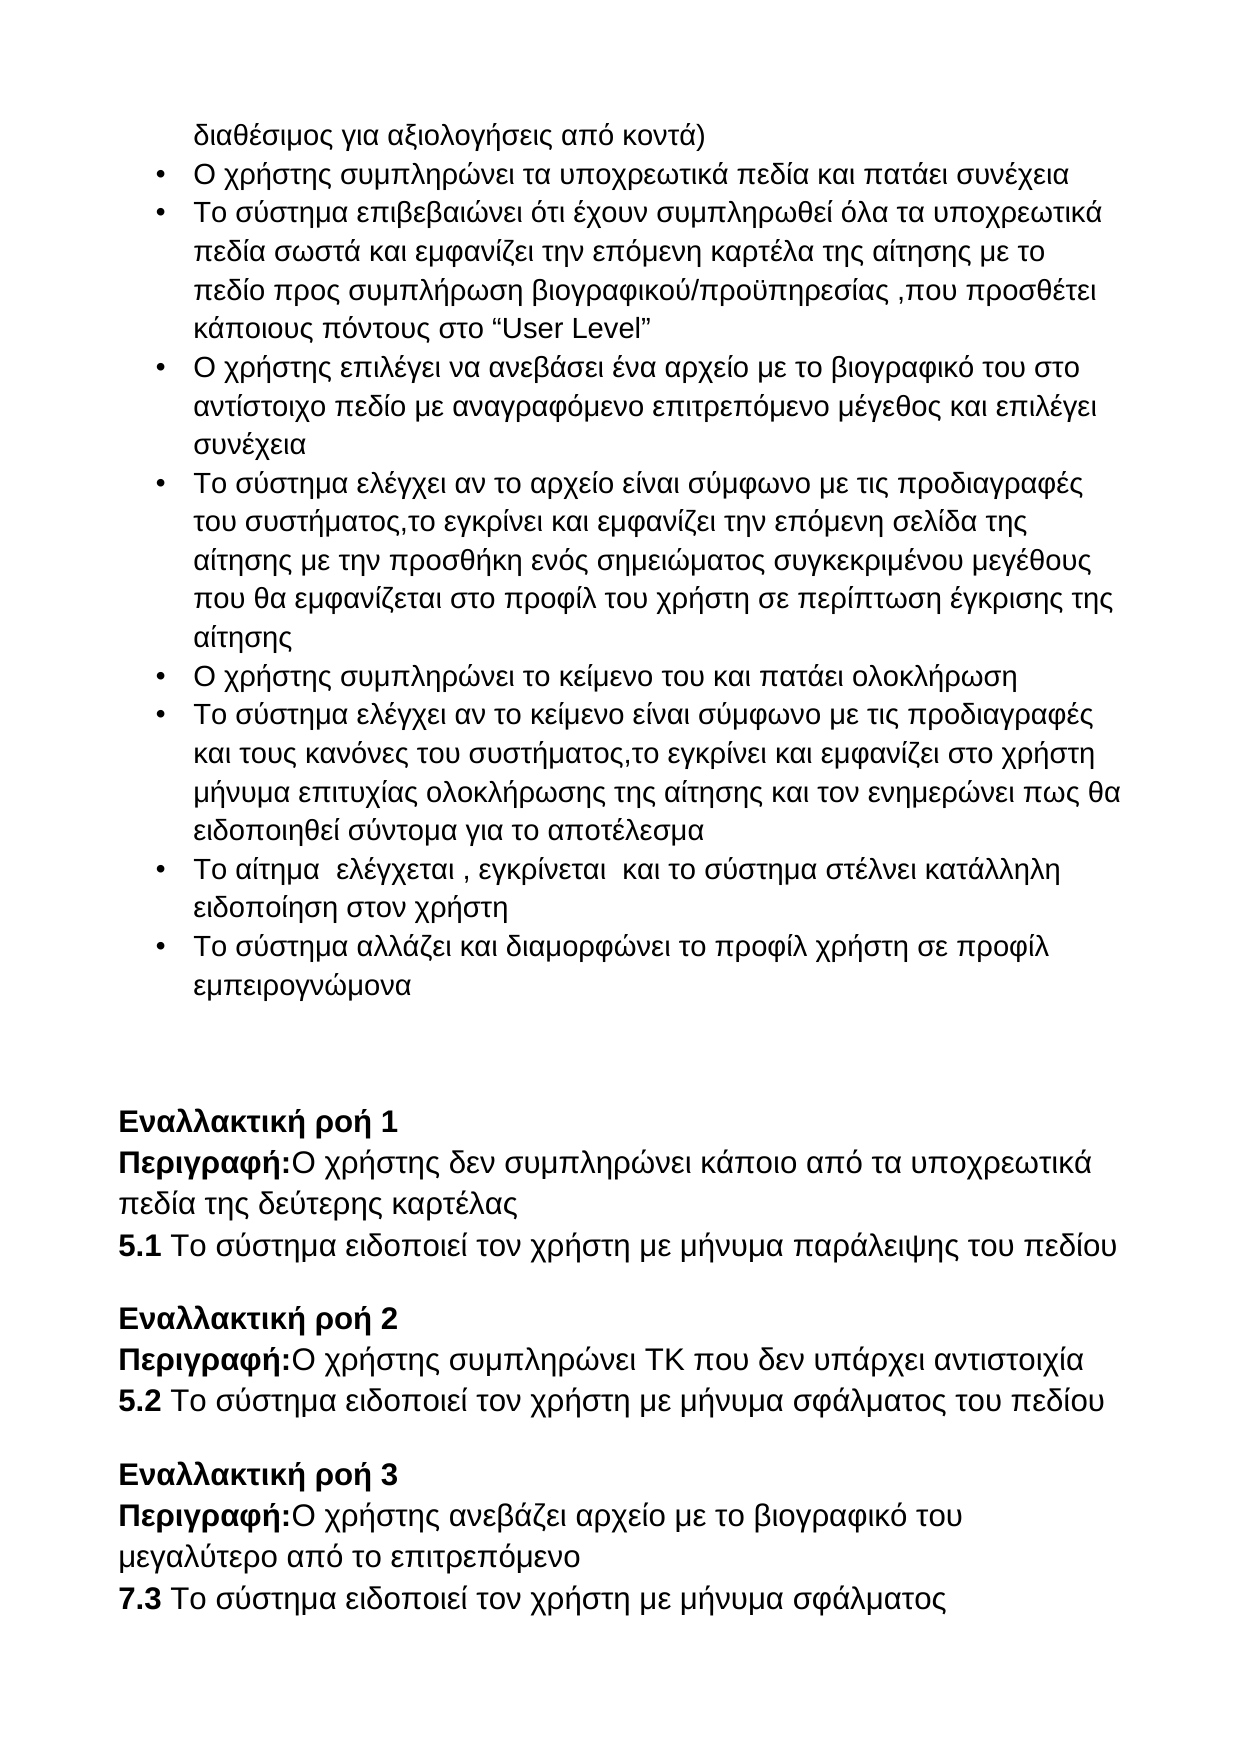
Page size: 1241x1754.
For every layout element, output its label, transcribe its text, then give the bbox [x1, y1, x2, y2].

text Περιγραφή:Ο χρήστης συμπληρώνει ΤΚ που δεν υπάρχει αντιστοιχία [118, 1341, 1122, 1377]
list Ο χρήστης συμπληρώνει τα υποχρεωτικά πεδία και πατάει συνέχεια [156, 157, 1122, 190]
list Το σύστημα ελέγχει αν το κείμενο είναι σύμφωνο με τις προδιαγραφές και τους κανόνες του συστήματος,το εγκρίνει και εμφανίζει στο χρήστη μήνυμα επιτυχίας ολοκλήρωσης της αίτησης και τον ενημερώνει πως θα ειδοποιηθεί σύντομα για το αποτέλεσμα [156, 697, 1122, 847]
text 5.2 Το σύστημα ειδοποιεί τον χρήστη με μήνυμα σφάλματος του πεδίου [118, 1382, 1122, 1418]
list διαθέσιμος για αξιολογήσεις από κοντά) [156, 118, 1122, 152]
list Το σύστημα ελέγχει αν το αρχείο είναι σύμφωνο με τις προδιαγραφές του συστήματος,το εγκρίνει και εμφανίζει την επόμενη σελίδα της αίτησης με την προσθήκη ενός σημειώματος συγκεκριμένου μεγέθους που θα εμφανίζεται στο προφίλ του χρήστη σε περίπτωση έγκρισης της αίτησης [156, 466, 1122, 653]
text Εναλλακτική ροή 2 [118, 1300, 1122, 1336]
text 7.3 Το σύστημα ειδοποιεί τον χρήστη με μήνυμα σφάλματος [118, 1580, 1122, 1616]
text Εναλλακτική ροή 3 [118, 1456, 1122, 1492]
list Το σύστημα επιβεβαιώνει ότι έχουν συμπληρωθεί όλα τα υποχρεωτικά πεδία σωστά και εμφανίζει την επόμενη καρτέλα της αίτησης με το πεδίο προς συμπλήρωση βιογραφικού/προϋπηρεσίας ,που προσθέτει κάποιους πόντους στο “User Level” [156, 195, 1122, 345]
text Περιγραφή:Ο χρήστης ανεβάζει αρχείο με το βιογραφικό του μεγαλύτερο από το επιτρεπόμενο [118, 1497, 1122, 1574]
text Εναλλακτική ροή 1 [118, 1103, 1122, 1139]
list Ο χρήστης συμπληρώνει το κείμενο του και πατάει ολοκλήρωση [156, 658, 1122, 692]
text Περιγραφή:Ο χρήστης δεν συμπληρώνει κάποιο από τα υποχρεωτικά πεδία της δεύτερης καρτέλας [118, 1144, 1122, 1221]
list Το αίτημα ελέγχεται , εγκρίνεται και το σύστημα στέλνει κατάλληλη ειδοποίηση στον χρήστη [156, 852, 1122, 924]
text 5.1 Το σύστημα ειδοποιεί τον χρήστη με μήνυμα παράλειψης του πεδίου [118, 1227, 1122, 1262]
list Το σύστημα αλλάζει και διαμορφώνει το προφίλ χρήστη σε προφίλ εμπειρογνώμονα [156, 929, 1122, 1001]
list Ο χρήστης επιλέγει να ανεβάσει ένα αρχείο με το βιογραφικό του στο αντίστοιχο πεδίο με αναγραφόμενο επιτρεπόμενο μέγεθος και επιλέγει συνέχεια [156, 350, 1122, 461]
